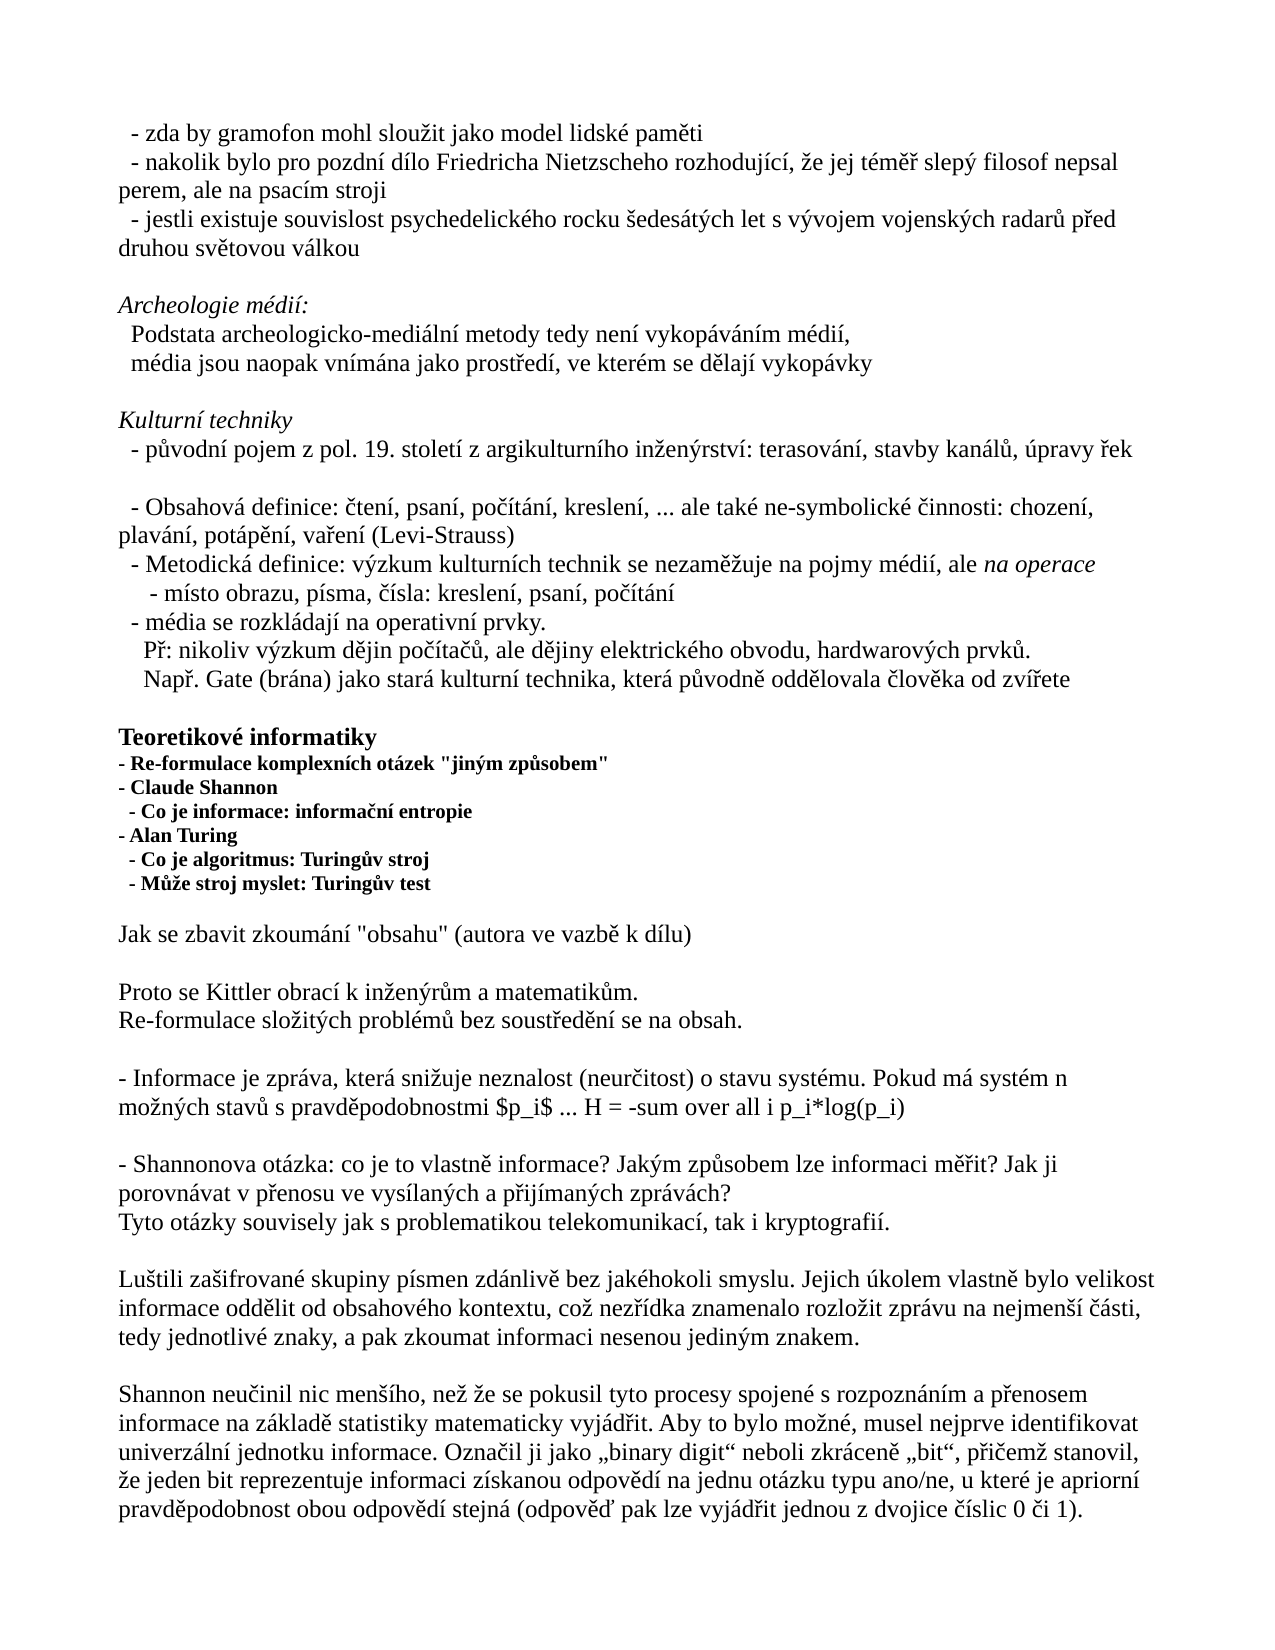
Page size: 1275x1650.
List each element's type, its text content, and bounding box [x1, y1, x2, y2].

text Re-formulace složitých problémů bez soustředění se na obsah. [118, 1005, 1157, 1034]
text - Re-formulace komplexních otázek "jiným způsobem" [118, 751, 1157, 775]
text Proto se Kittler obrací k inženýrům a matematikům. [118, 977, 1157, 1005]
text - místo obrazu, písma, čísla: kreslení, psaní, počítání [118, 578, 1157, 607]
text Archeologie médií: [118, 291, 1157, 319]
text - Shannonova otázka: co je to vlastně informace? Jakým způsobem lze informaci měřit? Jak ji porovnávat v přenosu ve vysílaných a přijímaných zprávách? [118, 1149, 1157, 1207]
text Př: nikoliv výzkum dějin počítačů, ale dějiny elektrického obvodu, hardwarových prvků. [118, 636, 1157, 664]
text - Informace je zpráva, která snižuje neznalost (neurčitost) o stavu systému. Pokud má systém n možných stavů s pravděpodobnostmi $p_i$ ... H = -sum over all i p_i*log(p_i) [118, 1063, 1157, 1120]
text Teoretikové informatiky [118, 722, 1157, 751]
text - nakolik bylo pro pozdní dílo Friedricha Nietzscheho rozhodující, že jej téměř slepý filosof nepsal perem, ale na psacím stroji [118, 147, 1157, 204]
text Luštili zašifrované skupiny písmen zdánlivě bez jakéhokoli smyslu. Jejich úkolem vlastně bylo velikost informace oddělit od obsahového kontextu, což nezřídka znamenalo rozložit zprávu na nejmenší části, tedy jednotlivé znaky, a pak zkoumat informaci nesenou jediným znakem. [118, 1264, 1157, 1350]
text Tyto otázky souvisely jak s problematikou telekomunikací, tak i kryptografií. [118, 1207, 1157, 1235]
text - média se rozkládají na operativní prvky. [118, 607, 1157, 636]
text Kulturní techniky [118, 406, 1157, 434]
text - Alan Turing [118, 823, 1157, 847]
text Jak se zbavit zkoumání "obsahu" (autora ve vazbě k dílu) [118, 919, 1157, 948]
text - Co je informace: informační entropie [118, 799, 1157, 823]
text - Metodická definice: výzkum kulturních technik se nezaměžuje na pojmy médií, ale na operace [118, 549, 1157, 578]
text Podstata archeologicko-mediální metody tedy není vykopáváním médií, [118, 319, 1157, 348]
text - Claude Shannon [118, 775, 1157, 799]
text - jestli existuje souvislost psychedelického rocku šedesátých let s vývojem vojenských radarů před druhou světovou válkou [118, 204, 1157, 262]
text Shannon neučinil nic menšího, než že se pokusil tyto procesy spojené s rozpoznáním a přenosem informace na základě statistiky matematicky vyjádřit. Aby to bylo možné, musel nejprve identifikovat univerzální jednotku informace. Označil ji jako „binary digit“ neboli zkráceně „bit“, přičemž stanovil, že jeden bit reprezentuje informaci získanou odpovědí na jednu otázku typu ano/ne, u které je apriorní pravděpodobnost obou odpovědí stejná (odpověď pak lze vyjádřit jednou z dvojice číslic 0 či 1). [118, 1379, 1157, 1523]
text Např. Gate (brána) jako stará kulturní technika, která původně oddělovala člověka od zvířete [118, 664, 1157, 693]
text - Může stroj myslet: Turingův test [118, 871, 1157, 895]
text - původní pojem z pol. 19. století z argikulturního inženýrství: terasování, stavby kanálů, úpravy řek [118, 434, 1157, 463]
text - Co je algoritmus: Turingův stroj [118, 847, 1157, 871]
text média jsou naopak vnímána jako prostředí, ve kterém se dělají vykopávky [118, 348, 1157, 377]
text - zda by gramofon mohl sloužit jako model lidské paměti [118, 118, 1157, 147]
text - Obsahová definice: čtení, psaní, počítání, kreslení, ... ale také ne-symbolické činnosti: chození, plavání, potápění, vaření (Levi-Strauss) [118, 492, 1157, 549]
